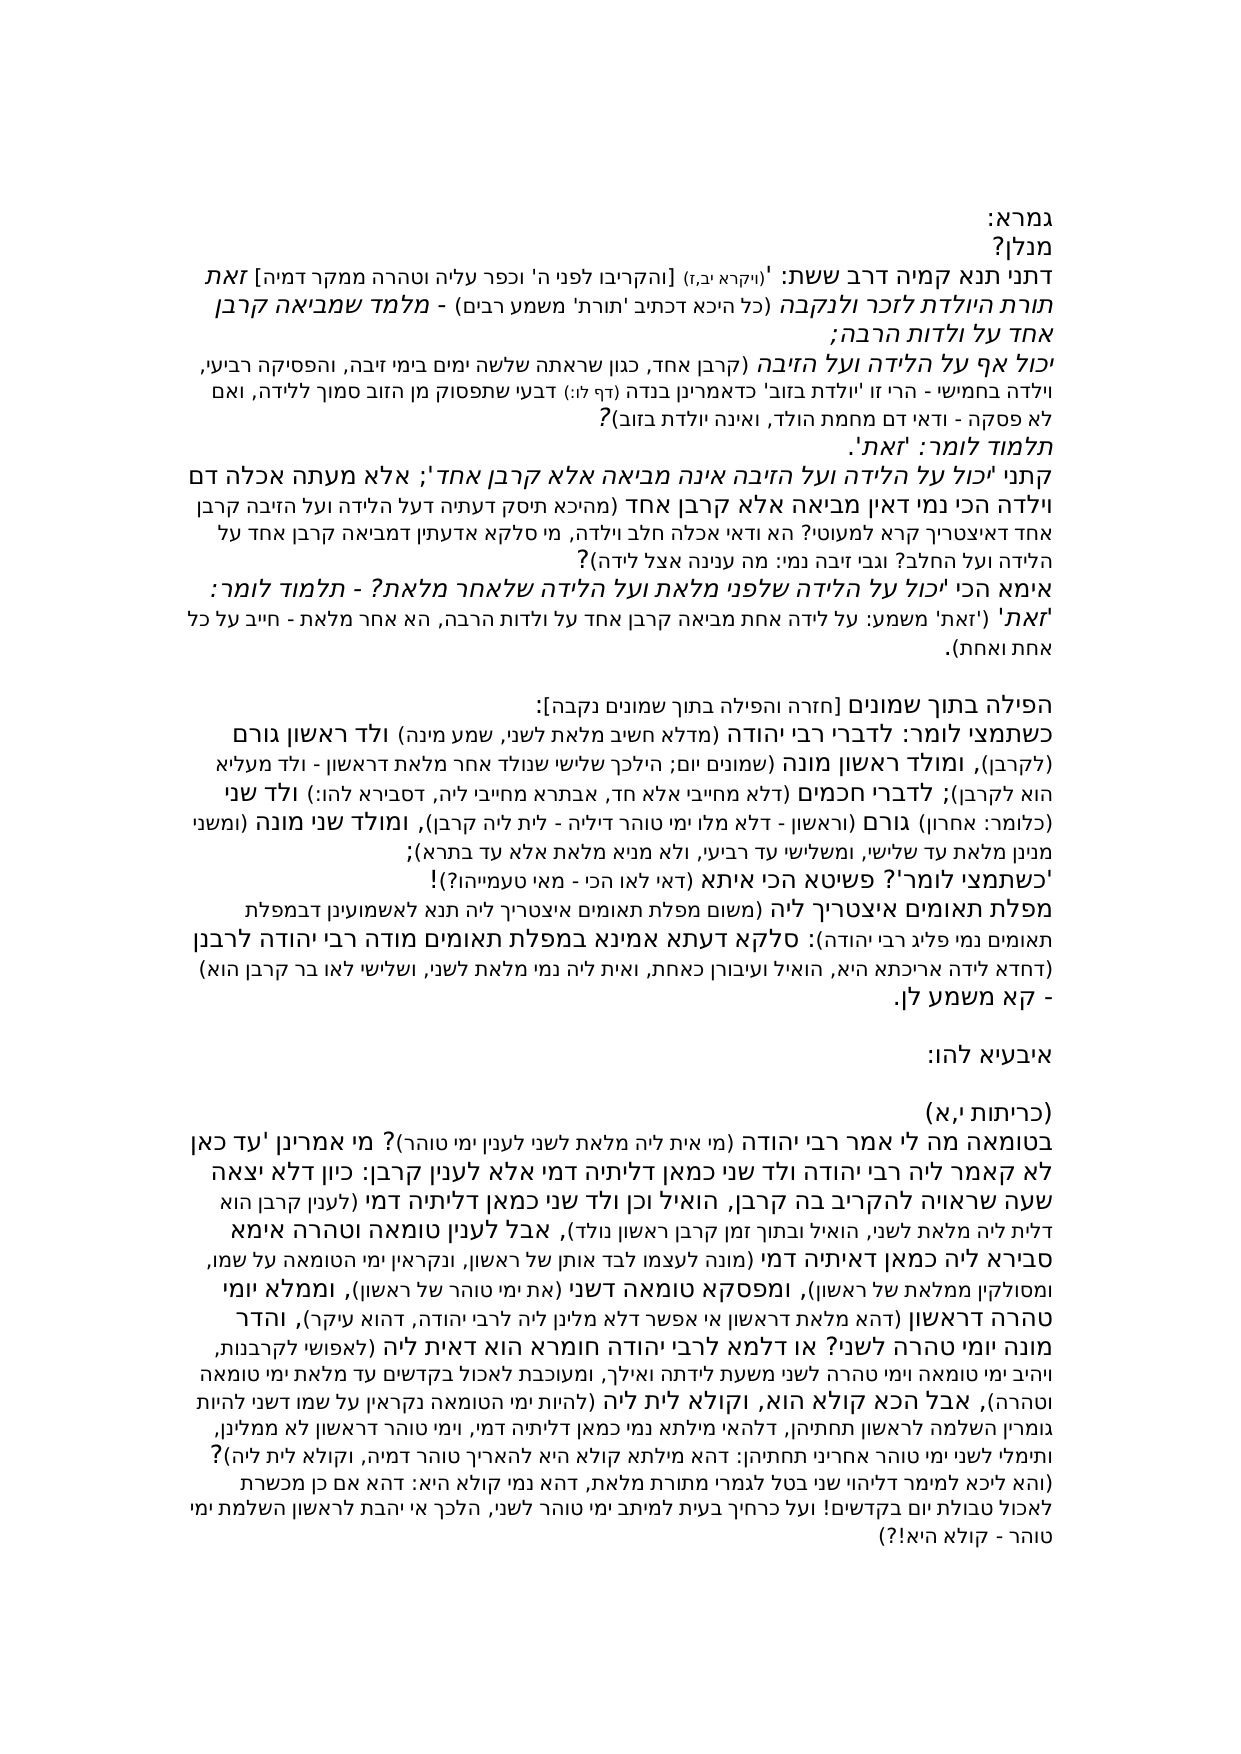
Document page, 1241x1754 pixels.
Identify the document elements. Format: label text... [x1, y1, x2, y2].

text איבעיא להו: [187, 1040, 1053, 1069]
text כשתמצי לומר: לדברי רבי יהודה (מדלא חשיב מלאת לשני, שמע מינה) ולד ראשון גורם (לקרבן), ומולד ראשון מונה (שמונים יום; הילכך שלישי שנולד אחר מלאת דראשון - ולד מעליא הוא לקרבן); לדברי חכמים (דלא מחייבי אלא חד, אבתרא מחייבי ליה, דסבירא להו:) ולד שני (כלומר: אחרון) גורם (וראשון - דלא מלו ימי טוהר דיליה - לית ליה קרבן), ומולד שני מונה (ומשני מנינן מלאת עד שלישי, ומשלישי עד רביעי, ולא מניא מלאת אלא עד בתרא); [187, 719, 1053, 866]
text 'כשתמצי לומר'? פשיטא הכי איתא (דאי לאו הכי - מאי טעמייהו?)! [187, 866, 1053, 895]
text יכול אף על הלידה ועל הזיבה (קרבן אחד, כגון שראתה שלשה ימים בימי זיבה, והפסיקה רביעי, וילדה בחמישי - הרי זו 'יולדת בזוב' כדאמרינן בנדה (דף לו:) דבעי שתפסוק מן הזוב סמוך ללידה, ואם לא פסקה - ודאי דם מחמת הולד, ואינה יולדת בזוב)? [187, 349, 1053, 432]
text (כריתות י,א) [187, 1098, 1053, 1127]
text בטומאה מה לי אמר רבי יהודה (מי אית ליה מלאת לשני לענין ימי טוהר)? מי אמרינן 'עד כאן לא קאמר ליה רבי יהודה ולד שני כמאן דליתיה דמי אלא לענין קרבן: כיון דלא יצאה שעה שראויה להקריב בה קרבן, הואיל וכן ולד שני כמאן דליתיה דמי (לענין קרבן הוא דלית ליה מלאת לשני, הואיל ובתוך זמן קרבן ראשון נולד), אבל לענין טומאה וטהרה אימא סבירא ליה כמאן דאיתיה דמי (מונה לעצמו לבד אותן של ראשון, ונקראין ימי הטומאה על שמו, ומסולקין ממלאת של ראשון), ומפסקא טומאה דשני (את ימי טוהר של ראשון), וממלא יומי טהרה דראשון (דהא מלאת דראשון אי אפשר דלא מלינן ליה לרבי יהודה, דהוא עיקר), והדר מונה יומי טהרה לשני? או דלמא לרבי יהודה חומרא הוא דאית ליה (לאפושי לקרבנות, ויהיב ימי טומאה וימי טהרה לשני משעת לידתה ואילך, ומעוכבת לאכול בקדשים עד מלאת ימי טומאה וטהרה), אבל הכא קולא הוא, וקולא לית ליה (להיות ימי הטומאה נקראין על שמו דשני להיות גומרין השלמה לראשון תחתיהן, דלהאי מילתא נמי כמאן דליתיה דמי, וימי טוהר דראשון לא ממלינן, ותימלי לשני ימי טוהר אחריני תחתיהן: דהא מילתא קולא היא להאריך טוהר דמיה, וקולא לית ליה)? (והא ליכא למימר דליהוי שני בטל לגמרי מתורת מלאת, דהא נמי קולא היא: דהא אם כן מכשרת לאכול טבולת יום בקדשים! ועל כרחיך בעית למיתב ימי טוהר לשני, הלכך אי יהבת לראשון השלמת ימי טוהר - קולא היא!?) [187, 1127, 1053, 1549]
text הפילה בתוך שמונים [חזרה והפילה בתוך שמונים נקבה]: [187, 690, 1053, 719]
text תלמוד לומר: 'זאת'. [187, 432, 1053, 461]
text מנלן? [187, 232, 1053, 261]
text קתני 'יכול על הלידה ועל הזיבה אינה מביאה אלא קרבן אחד'; אלא מעתה אכלה דם וילדה הכי נמי דאין מביאה אלא קרבן אחד (מהיכא תיסק דעתיה דעל הלידה ועל הזיבה קרבן אחד דאיצטריך קרא למעוטי? הא ודאי אכלה חלב וילדה, מי סלקא אדעתין דמביאה קרבן אחד על הלידה ועל החלב? וגבי זיבה נמי: מה ענינה אצל לידה)? [187, 461, 1053, 574]
text דתני תנא קמיה דרב ששת: '(ויקרא יב,ז) [והקריבו לפני ה' וכפר עליה וטהרה ממקר דמיה] זאת תורת היולדת לזכר ולנקבה (כל היכא דכתיב 'תורת' משמע רבים) - מלמד שמביאה קרבן אחד על ולדות הרבה; [187, 261, 1053, 349]
text מפלת תאומים איצטריך ליה (משום מפלת תאומים איצטריך ליה תנא לאשמועינן דבמפלת תאומים נמי פליג רבי יהודה): סלקא דעתא אמינא במפלת תאומים מודה רבי יהודה לרבנן (דחדא לידה אריכתא היא, הואיל ועיבורן כאחת, ואית ליה נמי מלאת לשני, ושלישי לאו בר קרבן הוא) - קא משמע לן. [187, 895, 1053, 1012]
text אימא הכי 'יכול על הלידה שלפני מלאת ועל הלידה שלאחר מלאת? - תלמוד לומר: 'זאת' ('זאת' משמע: על לידה אחת מביאה קרבן אחד על ולדות הרבה, הא אחר מלאת - חייב על כל אחת ואחת). [187, 574, 1053, 661]
text גמרא: [187, 203, 1053, 232]
